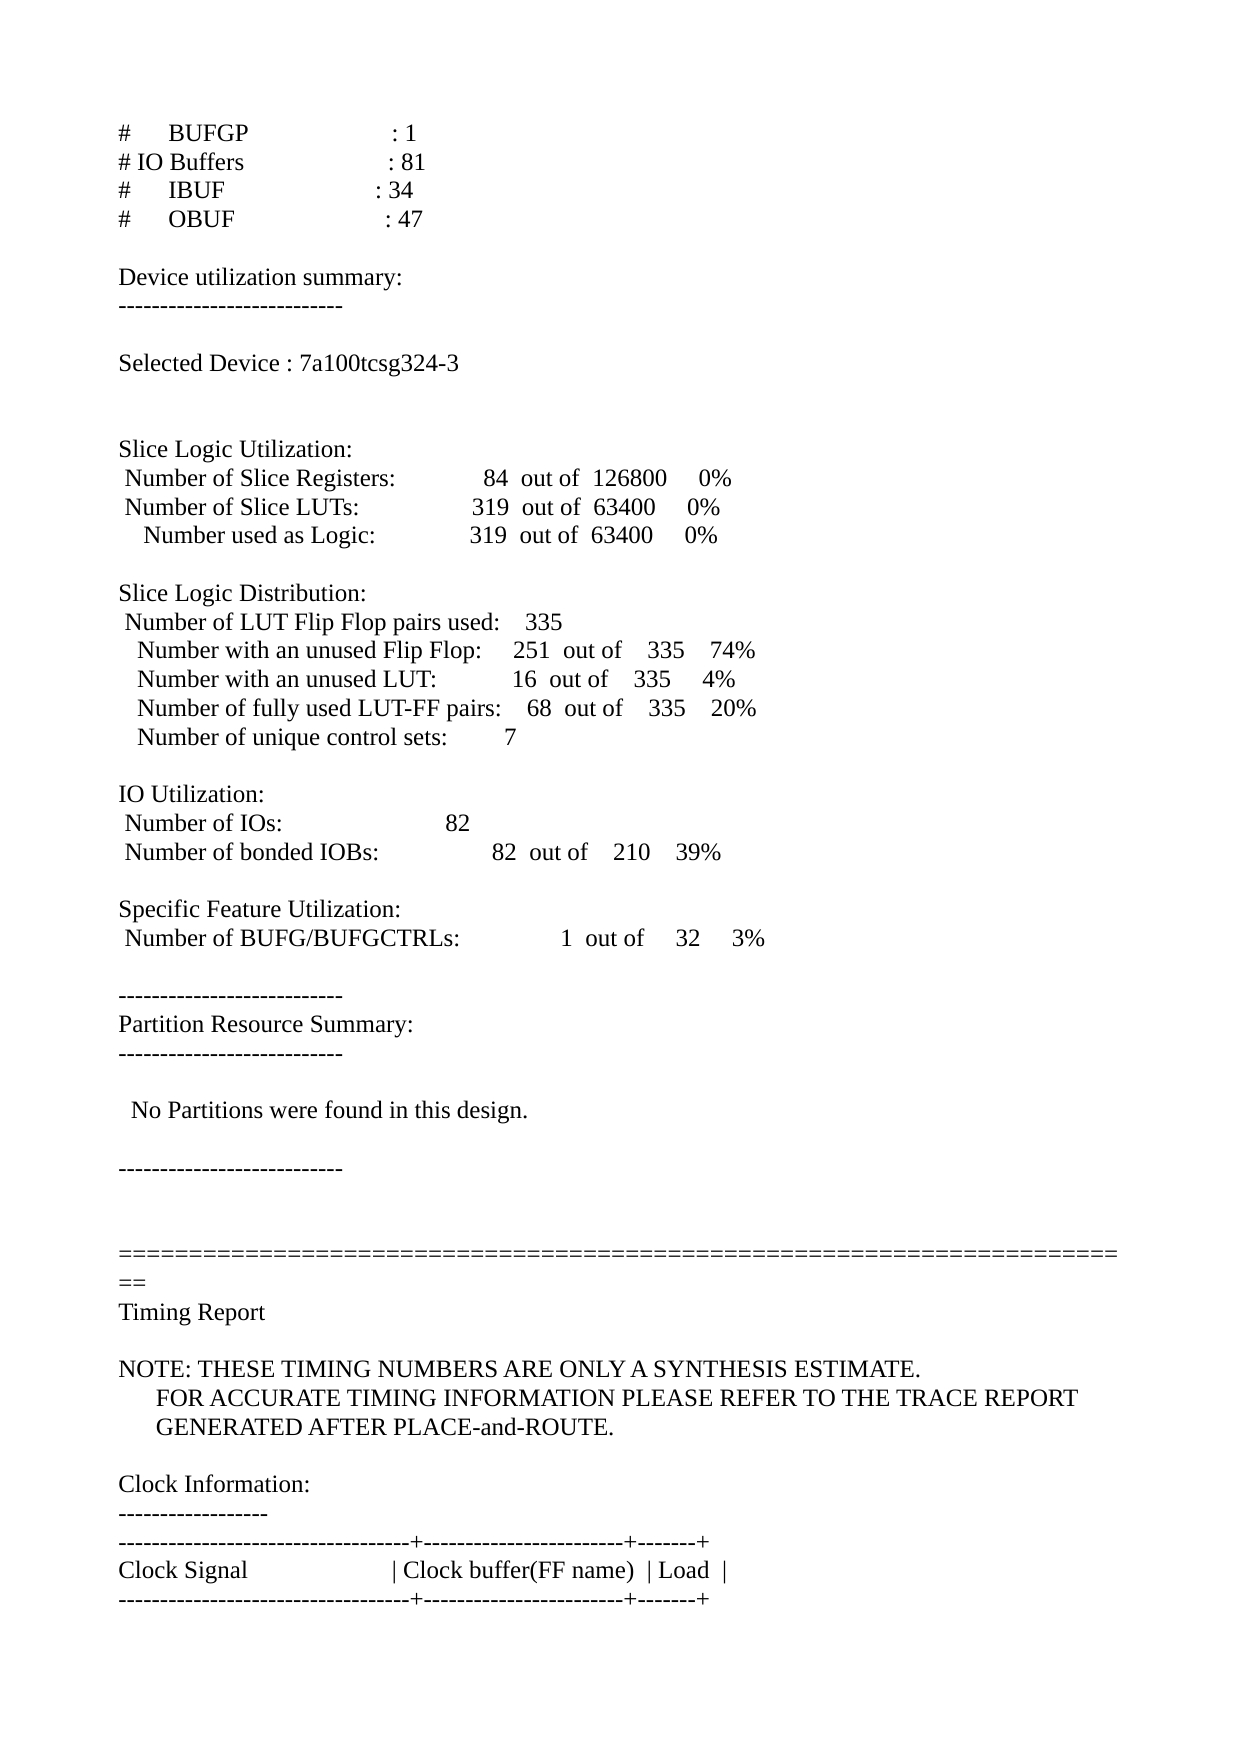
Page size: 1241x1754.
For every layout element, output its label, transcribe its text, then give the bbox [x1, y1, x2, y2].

text Timing Report [118, 1297, 1122, 1326]
text Number of unique control sets: 7 [118, 722, 1122, 751]
text Clock Signal | Clock buffer(FF name) | Load | [118, 1556, 1122, 1584]
text Slice Logic Utilization: [118, 434, 1122, 463]
text --------------------------- [118, 291, 1122, 319]
text --------------------------- [118, 981, 1122, 1009]
text Selected Device : 7a100tcsg324-3 [118, 348, 1122, 377]
text Number of fully used LUT-FF pairs: 68 out of 335 20% [118, 693, 1122, 722]
text Partition Resource Summary: [118, 1009, 1122, 1038]
text Number with an unused Flip Flop: 251 out of 335 74% [118, 636, 1122, 664]
text # IBUF : 34 [118, 176, 1122, 204]
text Number of Slice LUTs: 319 out of 63400 0% [118, 492, 1122, 521]
text --------------------------- [118, 1038, 1122, 1067]
text IO Utilization: [118, 779, 1122, 808]
text GENERATED AFTER PLACE-and-ROUTE. [118, 1412, 1122, 1441]
text ========================================================================= [118, 1239, 1122, 1297]
text Clock Information: [118, 1469, 1122, 1498]
text Number of bonded IOBs: 82 out of 210 39% [118, 837, 1122, 866]
text Number of LUT Flip Flop pairs used: 335 [118, 607, 1122, 636]
text # OBUF : 47 [118, 204, 1122, 233]
text -----------------------------------+------------------------+-------+ [118, 1527, 1122, 1556]
text # IO Buffers : 81 [118, 147, 1122, 176]
text Number of BUFG/BUFGCTRLs: 1 out of 32 3% [118, 923, 1122, 952]
text FOR ACCURATE TIMING INFORMATION PLEASE REFER TO THE TRACE REPORT [118, 1383, 1122, 1412]
text Number of Slice Registers: 84 out of 126800 0% [118, 463, 1122, 492]
text Number used as Logic: 319 out of 63400 0% [118, 521, 1122, 549]
text -----------------------------------+------------------------+-------+ [118, 1584, 1122, 1613]
text No Partitions were found in this design. [118, 1096, 1122, 1124]
text Device utilization summary: [118, 262, 1122, 291]
text Slice Logic Distribution: [118, 578, 1122, 607]
text Specific Feature Utilization: [118, 894, 1122, 923]
text ------------------ [118, 1498, 1122, 1527]
text # BUFGP : 1 [118, 118, 1122, 147]
text Number with an unused LUT: 16 out of 335 4% [118, 664, 1122, 693]
text --------------------------- [118, 1153, 1122, 1182]
text Number of IOs: 82 [118, 808, 1122, 837]
text NOTE: THESE TIMING NUMBERS ARE ONLY A SYNTHESIS ESTIMATE. [118, 1354, 1122, 1383]
